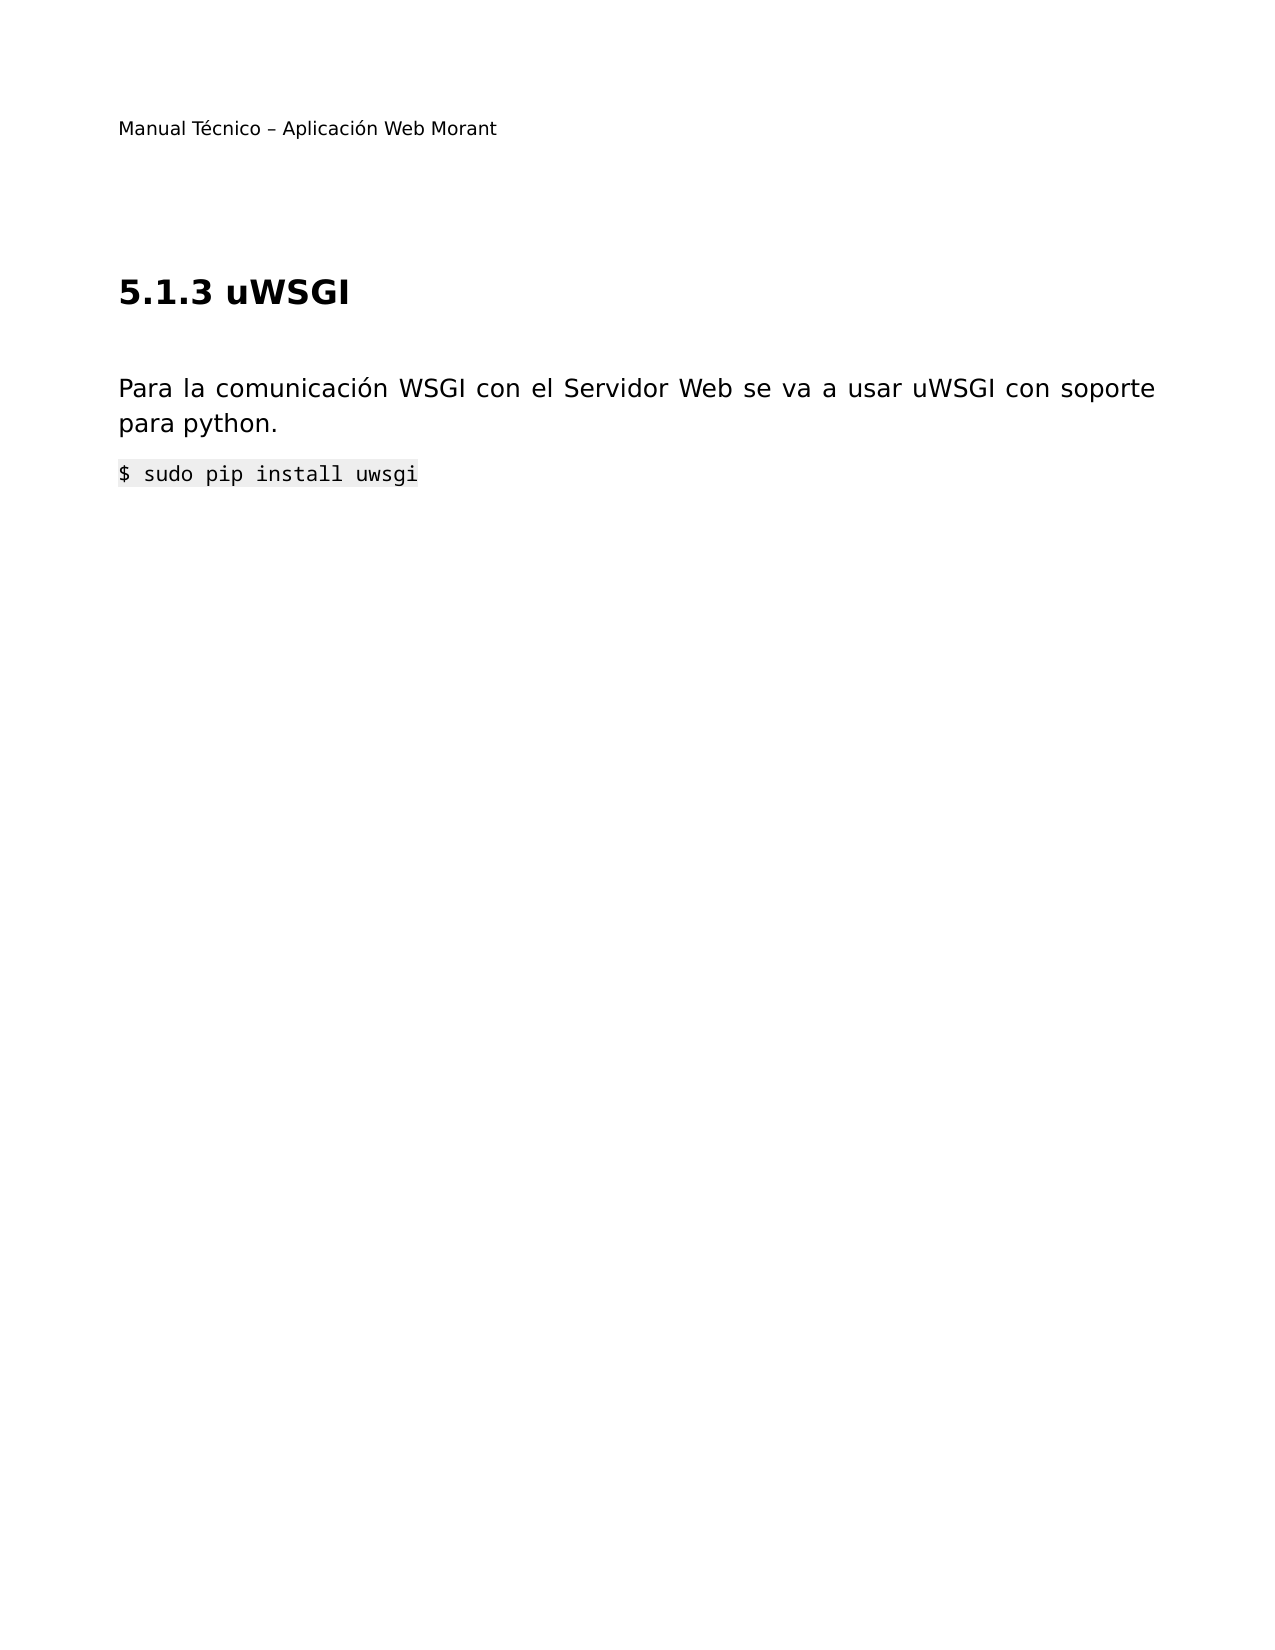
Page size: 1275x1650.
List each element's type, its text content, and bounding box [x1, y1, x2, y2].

text Para la comunicación WSGI con el Servidor Web se va a usar uWSGI con soporte para python. [118, 374, 1157, 438]
subtitle 5.1.3 uWSGI [118, 273, 1157, 312]
text $ sudo pip install uwsgi [118, 459, 1157, 487]
